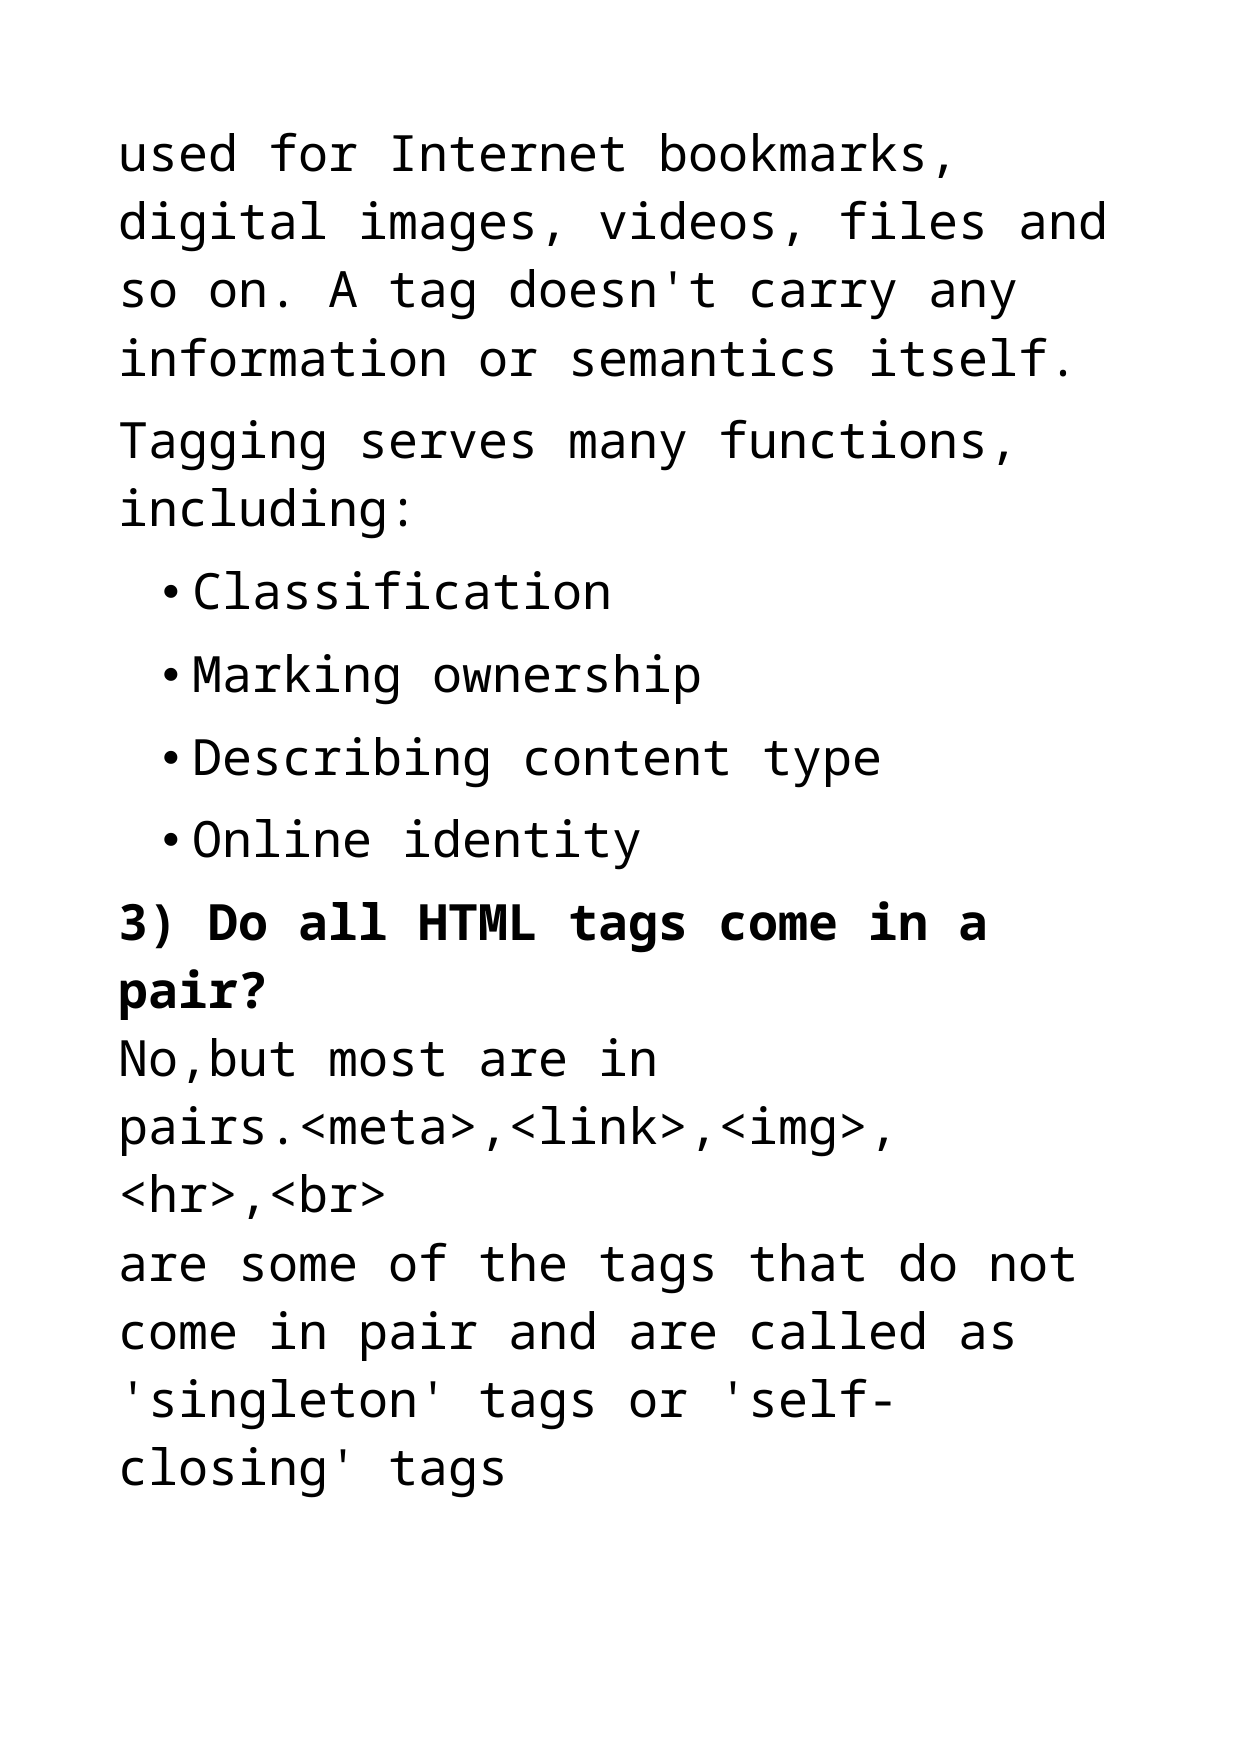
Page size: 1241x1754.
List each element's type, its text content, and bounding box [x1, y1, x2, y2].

list Marking ownership [162, 639, 1122, 707]
text 3) Do all HTML tags come in a pair? [118, 887, 1122, 1023]
text No,but most are in pairs.<meta>,<link>,<img>, <hr>,<br> are some of the tags that do not come in pair and are called as 'singleton' tags or 'self-closing' tags [118, 1023, 1122, 1500]
list Classification [162, 556, 1122, 624]
text used for Internet bookmarks, digital images, videos, files and so on. A tag doesn't carry any information or semantics itself. [118, 118, 1122, 391]
list Describing content type [162, 721, 1122, 789]
list Online identity [162, 804, 1122, 872]
text Tagging serves many functions, including: [118, 405, 1122, 541]
